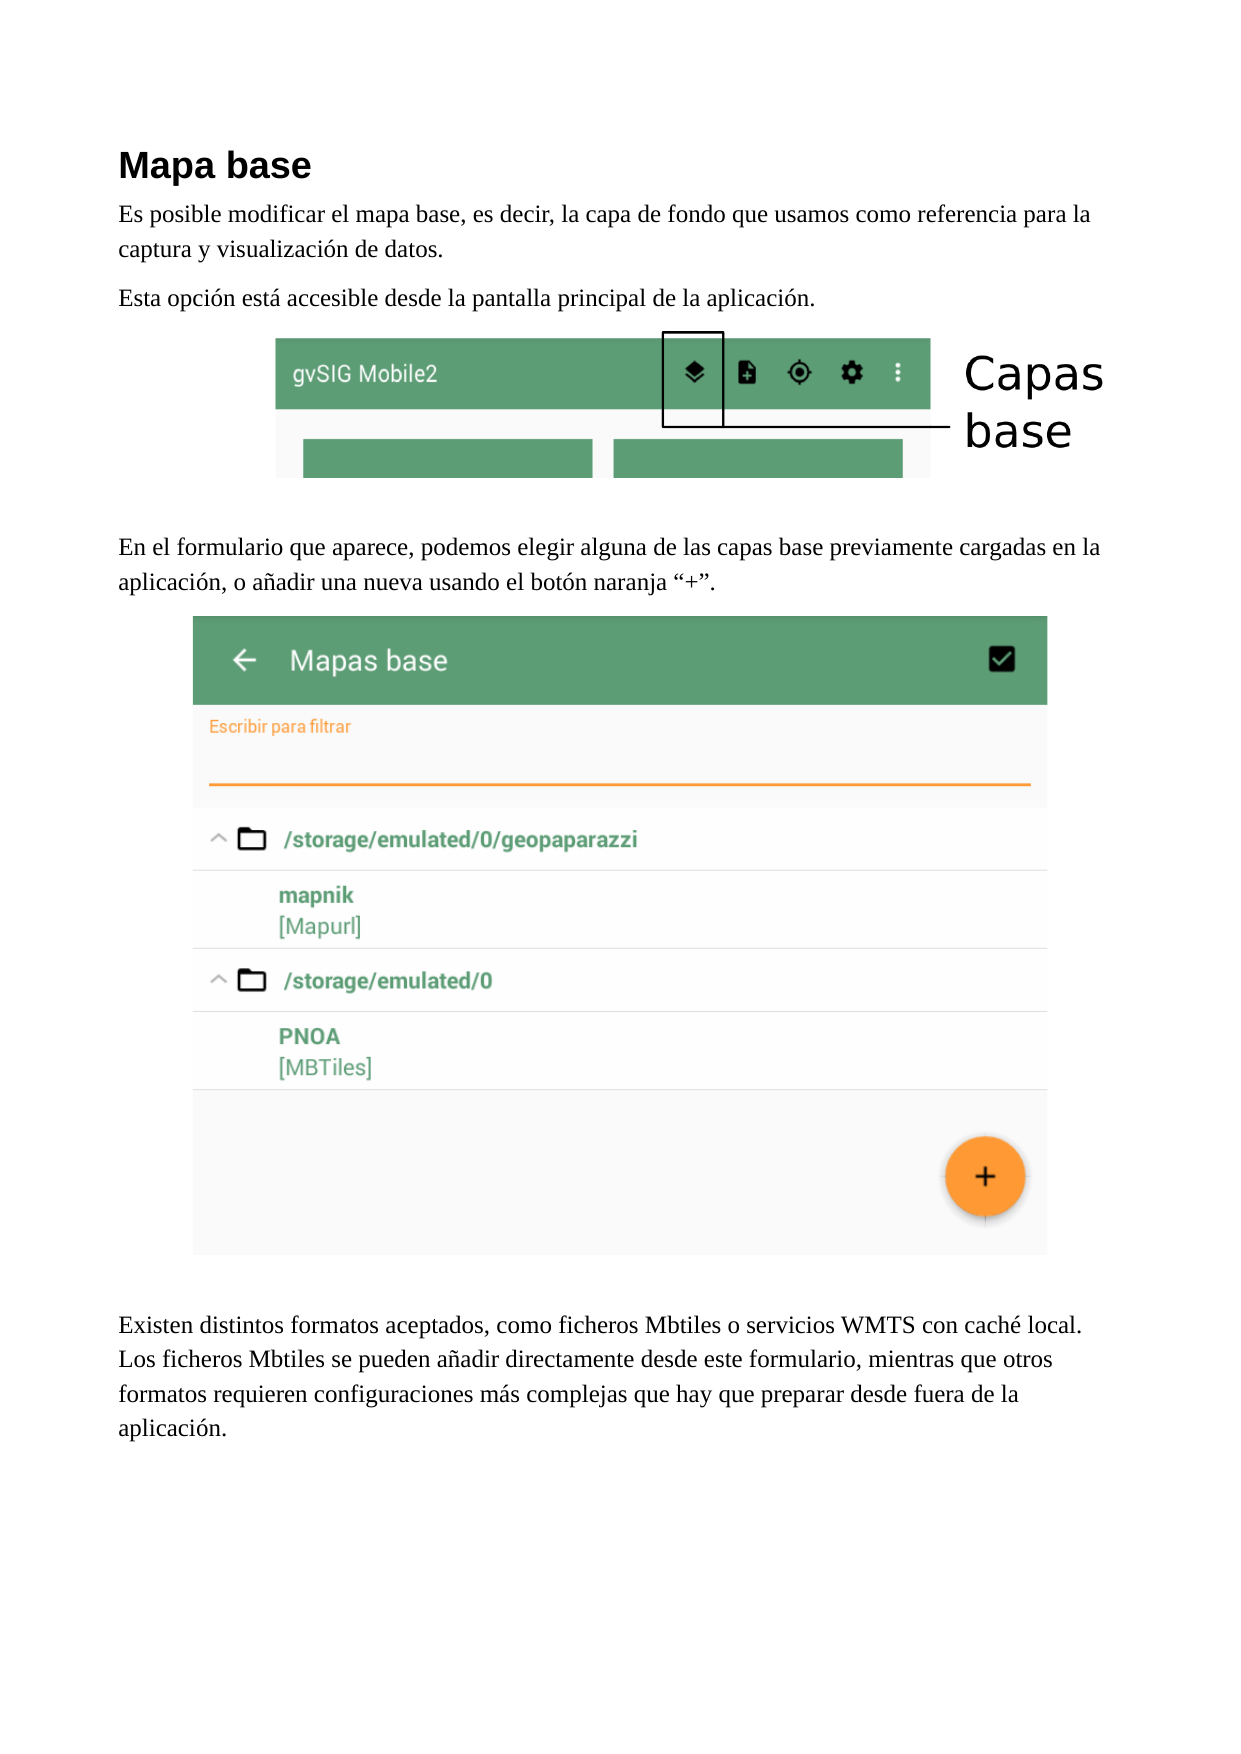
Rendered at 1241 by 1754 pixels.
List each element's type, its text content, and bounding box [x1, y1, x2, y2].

text Es posible modificar el mapa base, es decir, la capa de fondo que usamos como referencia para la captura y visualización de datos. [118, 199, 1122, 262]
picture [192, 616, 1048, 1255]
text En el formulario que aparece, podemos elegir alguna de las capas base previamente cargadas en la aplicación, o añadir una nueva usando el botón naranja “+”. [118, 532, 1122, 596]
subtitle Mapa base [118, 143, 1122, 187]
text Esta opción está accesible desde la pantalla principal de la aplicación. [118, 283, 1122, 312]
picture [118, 331, 1123, 478]
text Existen distintos formatos aceptados, como ficheros Mbtiles o servicios WMTS con caché local. Los ficheros Mbtiles se pueden añadir directamente desde este formulario, mientras que otros formatos requieren configuraciones más complejas que hay que preparar desde fuera de la aplicación. [118, 1310, 1122, 1442]
